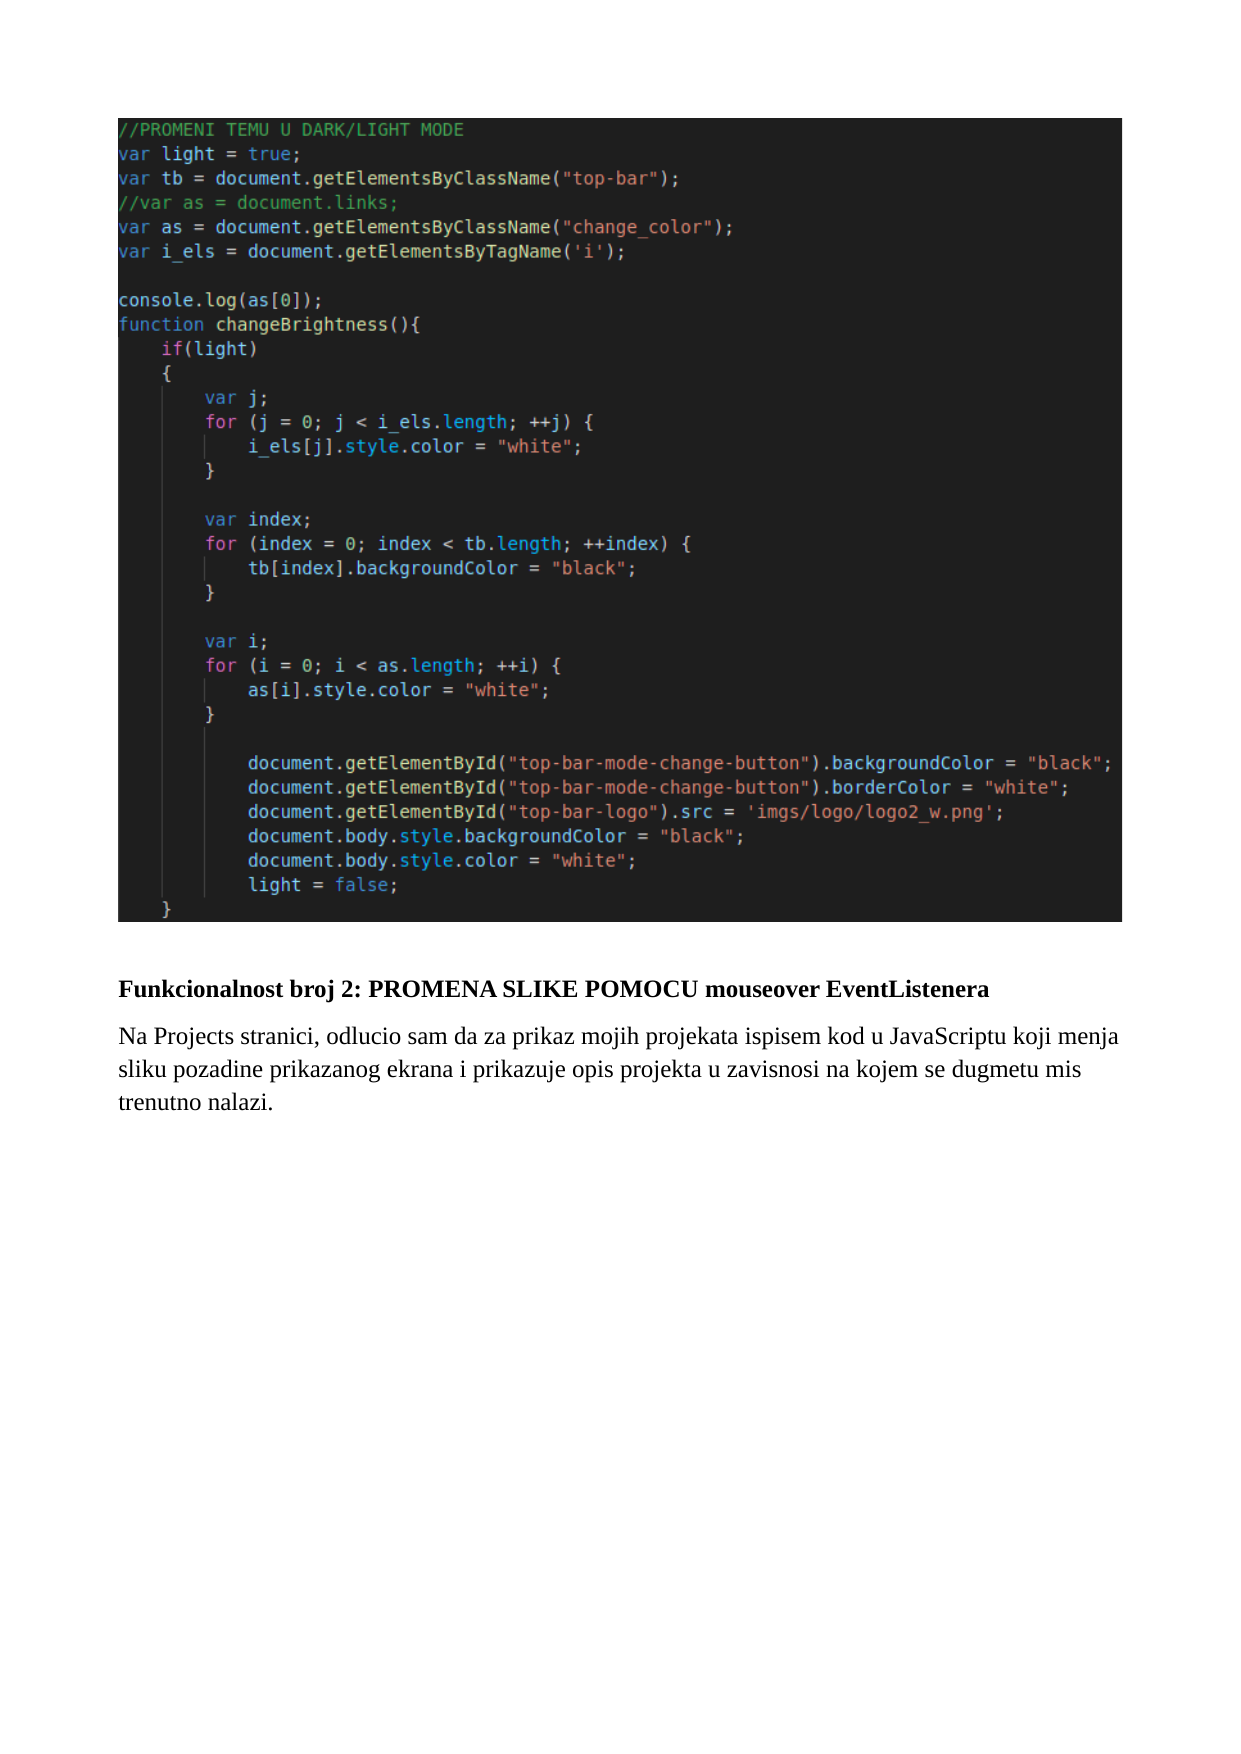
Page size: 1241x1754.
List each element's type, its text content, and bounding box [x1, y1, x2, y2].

text Funkcionalnost broj 2: PROMENA SLIKE POMOCU mouseover EventListenera [118, 974, 1122, 1003]
picture [118, 118, 1123, 922]
text Na Projects stranici, odlucio sam da za prikaz mojih projekata ispisem kod u JavaScriptu koji menja sliku pozadine prikazanog ekrana i prikazuje opis projekta u zavisnosi na kojem se dugmetu mis trenutno nalazi. [118, 1021, 1122, 1116]
